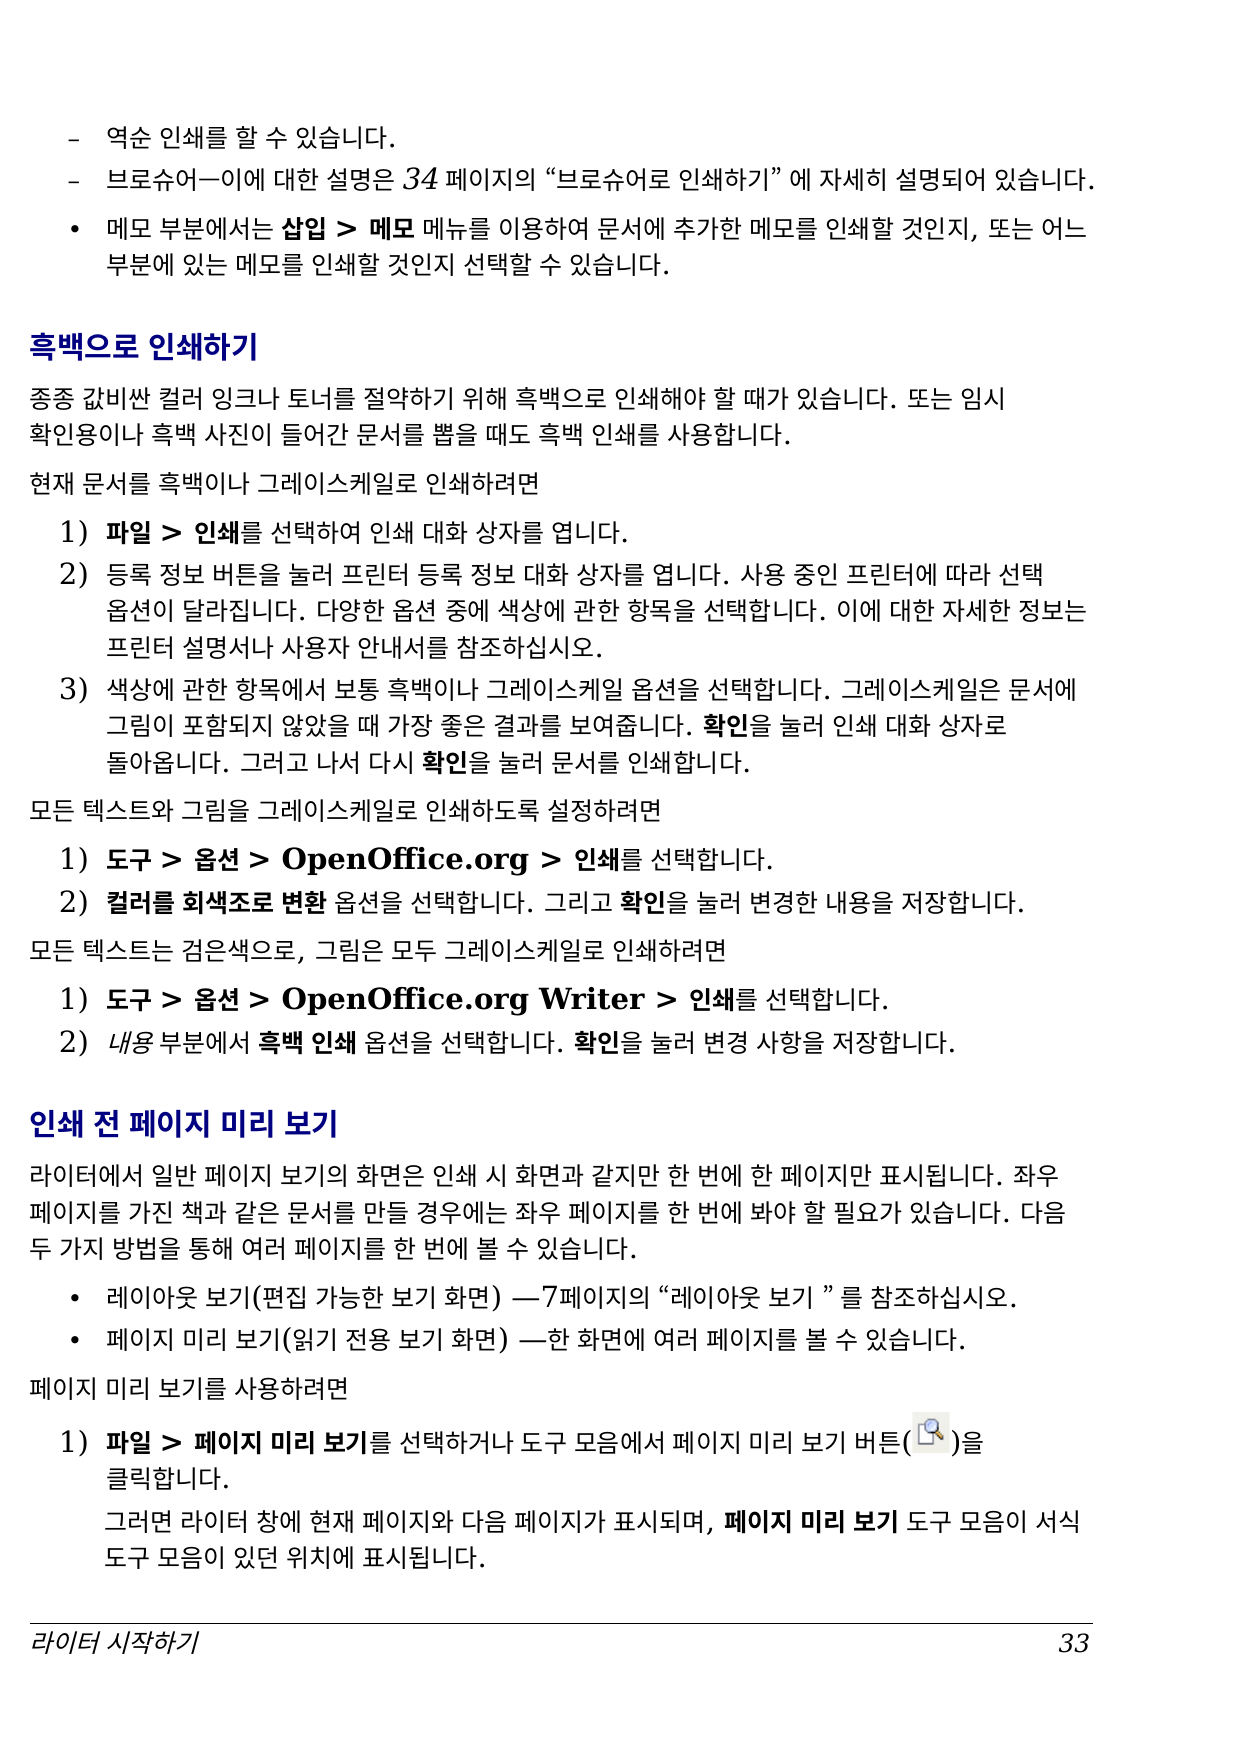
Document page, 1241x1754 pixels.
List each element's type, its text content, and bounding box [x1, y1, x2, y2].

list 그러면 라이터 창에 현재 페이지와 다음 페이지가 표시되며, 페이지 미리 보기 도구 모음이 서식 도구 모음이 있던 위치에 표시됩니다. [104, 1502, 1093, 1575]
list 페이지 미리 보기(읽기 전용 보기 화면) —한 화면에 여러 페이지를 볼 수 있습니다. [67, 1321, 1093, 1357]
list 메모 부분에서는 삽입 > 메모 메뉴를 이용하여 문서에 추가한 메모를 인쇄할 것인지, 또는 어느 부분에 있는 메모를 인쇄할 것인지 선택할 수 있습니다. [67, 209, 1093, 282]
text 라이터에서 일반 페이지 보기의 화면은 인쇄 시 화면과 같지만 한 번에 한 페이지만 표시됩니다. 좌우 페이지를 가진 책과 같은 문서를 만들 경우에는 좌우 페이지를 한 번에 봐야 할 필요가 있습니다. 다음 두 가지 방법을 통해 여러 페이지를 한 번에 볼 수 있습니다. [29, 1157, 1093, 1266]
picture [912, 1412, 950, 1453]
list 색상에 관한 항목에서 보통 흑백이나 그레이스케일 옵션을 선택합니다. 그레이스케일은 문서에 그림이 포함되지 않았을 때 가장 좋은 결과를 보여줍니다. 확인을 눌러 인쇄 대화 상자로 돌아옵니다. 그러고 나서 다시 확인을 눌러 문서를 인쇄합니다. [88, 671, 1093, 779]
subtitle 인쇄 전 페이지 미리 보기 [29, 1101, 1093, 1144]
list 도구 > 옵션 > OpenOffice.org Writer > 인쇄를 선택합니다. [88, 981, 1093, 1017]
text 모든 텍스트와 그림을 그레이스케일로 인쇄하도록 설정하려면 [29, 792, 1093, 828]
subtitle 흑백으로 인쇄하기 [29, 323, 1093, 367]
list 파일 > 인쇄를 선택하여 인쇄 대화 상자를 엽니다. [88, 513, 1093, 549]
list 컬러를 회색조로 변환 옵션을 선택합니다. 그리고 확인을 눌러 변경한 내용을 저장합니다. [88, 883, 1093, 919]
text 모든 텍스트는 검은색으로, 그림은 모두 그레이스케일로 인쇄하려면 [29, 932, 1093, 968]
text 종종 값비싼 컬러 잉크나 토너를 절약하기 위해 흑백으로 인쇄해야 할 때가 있습니다. 또는 임시 확인용이나 흑백 사진이 들어간 문서를 뽑을 때도 흑백 인쇄를 사용합니다. [29, 379, 1093, 452]
list 브로슈어—이에 대한 설명은 36페이지의 “브로슈어로 인쇄하기” 에 자세히 설명되어 있습니다. [67, 161, 1093, 197]
list 등록 정보 버튼을 눌러 프린터 등록 정보 대화 상자를 엽니다. 사용 중인 프린터에 따라 선택 옵션이 달라집니다. 다양한 옵션 중에 색상에 관한 항목을 선택합니다. 이에 대한 자세한 정보는 프린터 설명서나 사용자 안내서를 참조하십시오. [88, 556, 1093, 664]
list 도구 > 옵션 > OpenOffice.org > 인쇄를 선택합니다. [88, 841, 1093, 877]
list 역순 인쇄를 할 수 있습니다. [67, 118, 1093, 154]
list 파일 > 페이지 미리 보기를 선택하거나 도구 모음에서 페이지 미리 보기 버튼()을 클릭합니다. [88, 1412, 1093, 1496]
text 현재 문서를 흑백이나 그레이스케일로 인쇄하려면 [29, 464, 1093, 501]
list 레이아웃 보기(편집 가능한 보기 화면) —8페이지의 “레이아웃 보기 ” 를 참조하십시오. [67, 1278, 1093, 1314]
list 내용 부분에서 흑백 인쇄 옵션을 선택합니다. 확인을 눌러 변경 사항을 저장합니다. [88, 1023, 1093, 1059]
list 페이지 미리 보기를 사용하려면 [29, 1369, 1093, 1406]
